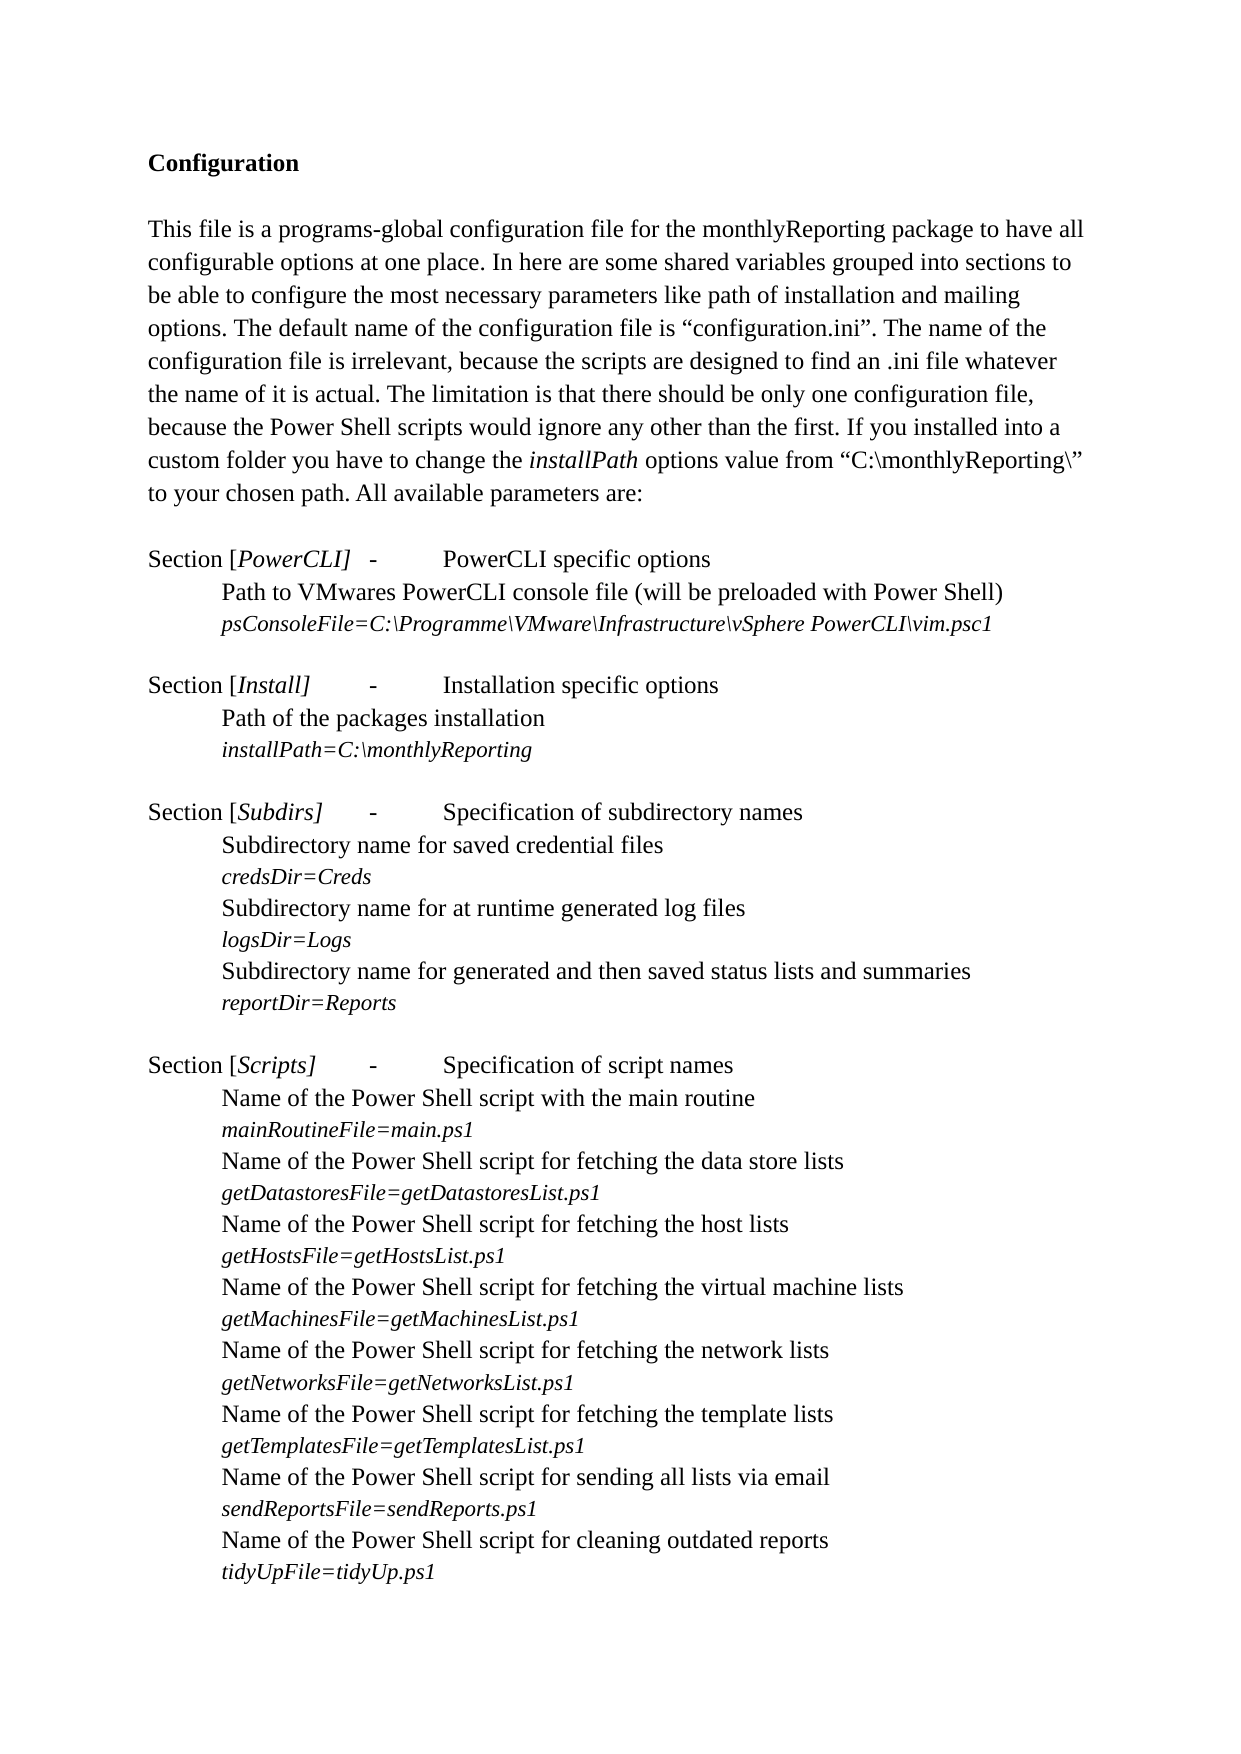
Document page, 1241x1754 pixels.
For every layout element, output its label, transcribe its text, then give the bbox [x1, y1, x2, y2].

text getMachinesFile=getMachinesList.ps1 [221, 1305, 1093, 1332]
text Name of the Power Shell script for sending all lists via email [148, 1462, 1093, 1491]
text installPath=C:\monthlyReporting [221, 736, 1093, 763]
text Subdirectory name for generated and then saved status lists and summaries [148, 956, 1093, 985]
text Path of the packages installation [148, 703, 1093, 732]
text tidyUpFile=tidyUp.ps1 [221, 1558, 1093, 1585]
text getNetworksFile=getNetworksList.ps1 [221, 1369, 1093, 1395]
text Section [PowerCLI] - PowerCLI specific options [148, 544, 1093, 573]
text Subdirectory name for at runtime generated log files [148, 893, 1093, 922]
text Name of the Power Shell script for fetching the data store lists [148, 1146, 1093, 1175]
text Section [Install] - Installation specific options [148, 670, 1093, 699]
text logsDir=Logs [221, 926, 1093, 952]
text Path to VMwares PowerCLI console file (will be preloaded with Power Shell) [148, 577, 1093, 606]
text Name of the Power Shell script for fetching the network lists [148, 1336, 1093, 1364]
text Name of the Power Shell script with the main routine [148, 1083, 1093, 1111]
text Section [Subdirs] - Specification of subdirectory names [148, 797, 1093, 826]
text mainRoutineFile=main.ps1 [221, 1116, 1093, 1142]
text Name of the Power Shell script for fetching the virtual machine lists [148, 1272, 1093, 1301]
text Name of the Power Shell script for cleaning outdated reports [148, 1525, 1093, 1554]
text Section [Scripts] - Specification of script names [148, 1050, 1093, 1078]
text Name of the Power Shell script for fetching the template lists [148, 1399, 1093, 1428]
text credsDir=Creds [221, 863, 1093, 889]
text getTemplatesFile=getTemplatesList.ps1 [221, 1432, 1093, 1458]
text getHostsFile=getHostsList.ps1 [221, 1242, 1093, 1268]
text Name of the Power Shell script for fetching the host lists [148, 1209, 1093, 1238]
text This file is a programs-global configuration file for the monthlyReporting package to have all configurable options at one place. In here are some shared variables grouped into sections to be able to configure the most necessary parameters like path of installation and mailing options. The default name of the configuration file is “configuration.ini”. The name of the configuration file is irrelevant, because the scripts are designed to find an .ini file whatever the name of it is actual. The limitation is that there should be only one configuration file, because the Power Shell scripts would ignore any other than the first. If you installed into a custom folder you have to change the installPath options value from “C:\monthlyReporting\” to your chosen path. All available parameters are: [148, 214, 1093, 507]
text Configuration [148, 148, 1093, 176]
text Subdirectory name for saved credential files [148, 830, 1093, 858]
text reportDir=Reports [221, 989, 1093, 1016]
text getDatastoresFile=getDatastoresList.ps1 [221, 1179, 1093, 1205]
text sendReportsFile=sendReports.ps1 [221, 1495, 1093, 1521]
text psConsoleFile=C:\Programme\VMware\Infrastructure\vSphere PowerCLI\vim.psc1 [221, 610, 1093, 636]
